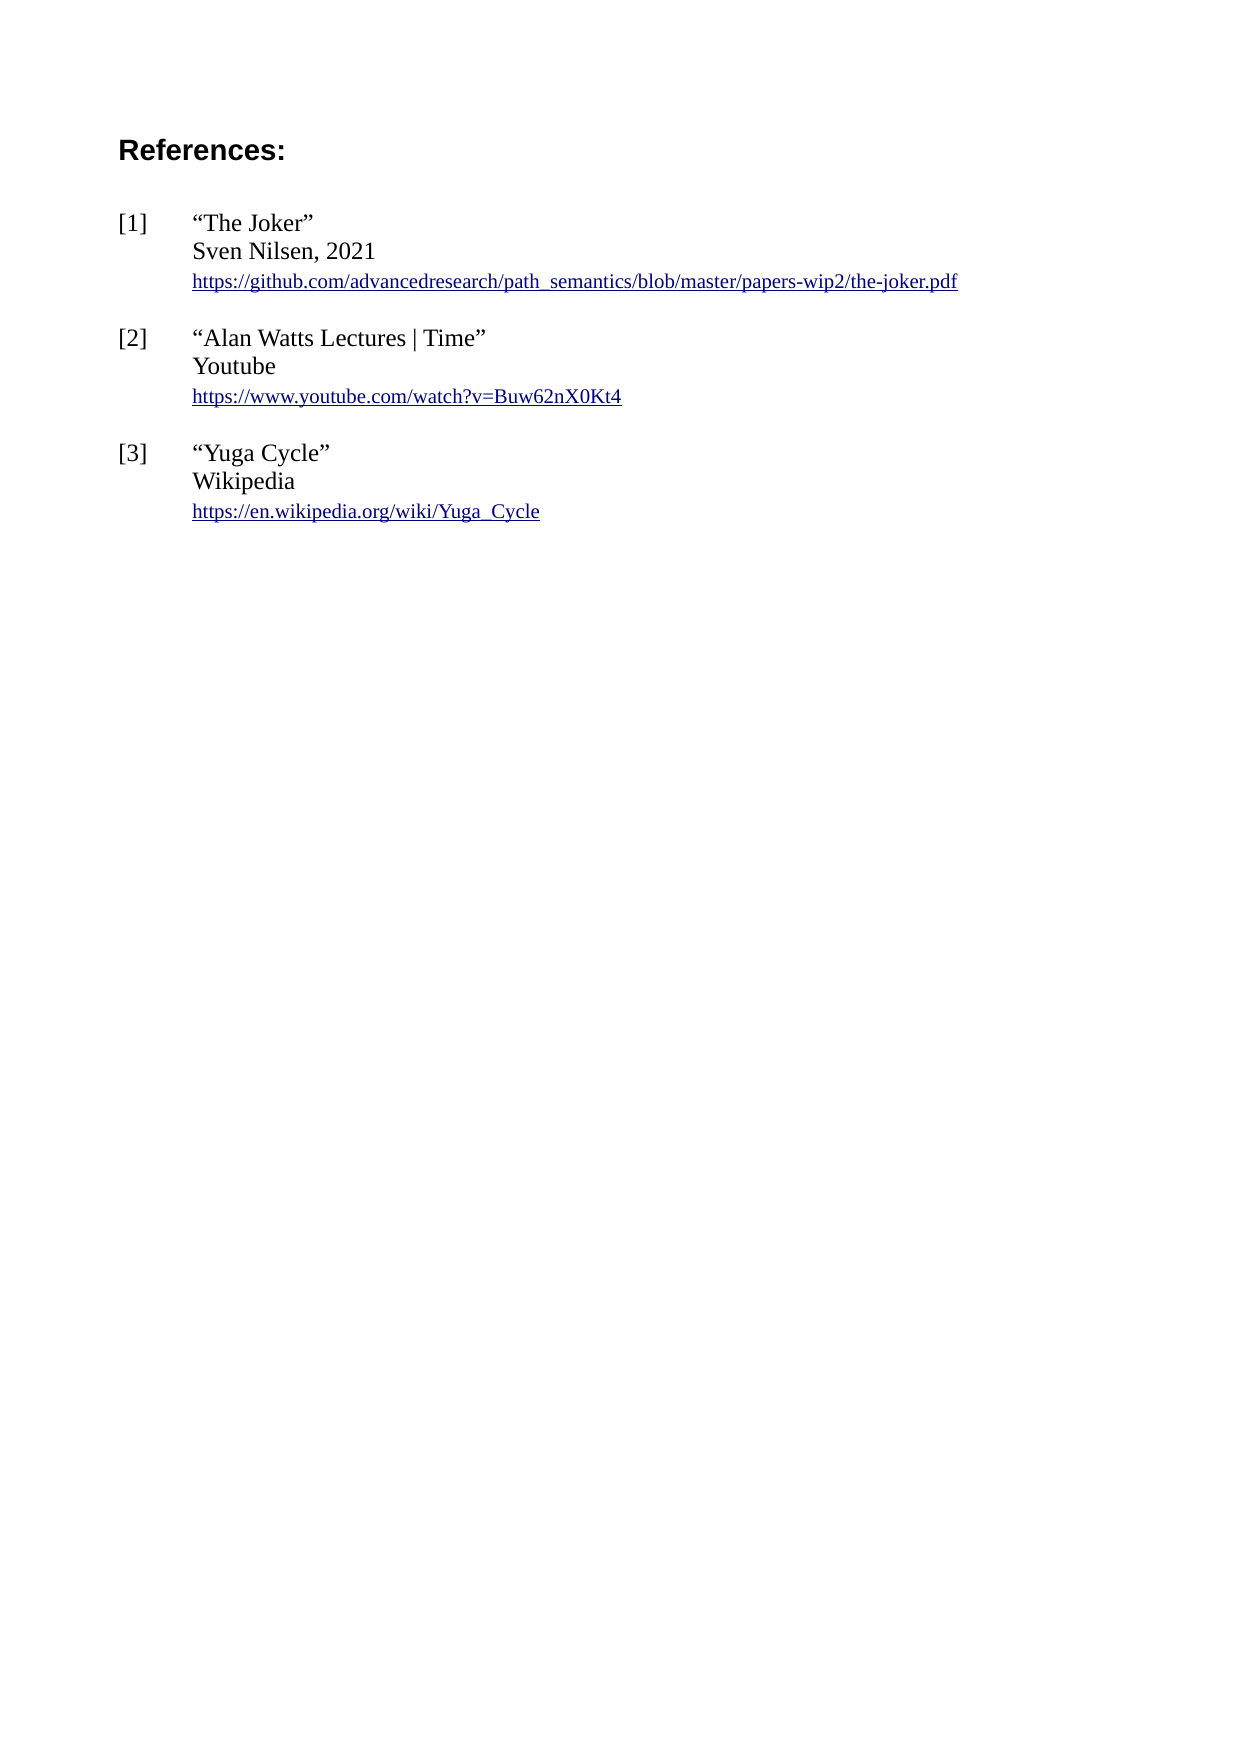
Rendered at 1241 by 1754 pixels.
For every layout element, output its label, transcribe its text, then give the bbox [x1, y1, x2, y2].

text https://www.youtube.com/watch?v=Buw62nX0Kt4 [118, 380, 1122, 409]
text https://en.wikipedia.org/wiki/Yuga_Cycle [118, 495, 1122, 524]
text [1] “The Joker” [118, 208, 1122, 236]
text https://github.com/advancedresearch/path_semantics/blob/master/papers-wip2/the-joker.pdf [118, 265, 1122, 294]
text Youtube [118, 351, 1122, 380]
text [3] “Yuga Cycle” [118, 438, 1122, 466]
text [2] “Alan Watts Lectures | Time” [118, 323, 1122, 351]
subtitle References: [118, 133, 1122, 166]
text Wikipedia [118, 466, 1122, 495]
text Sven Nilsen, 2021 [118, 236, 1122, 265]
